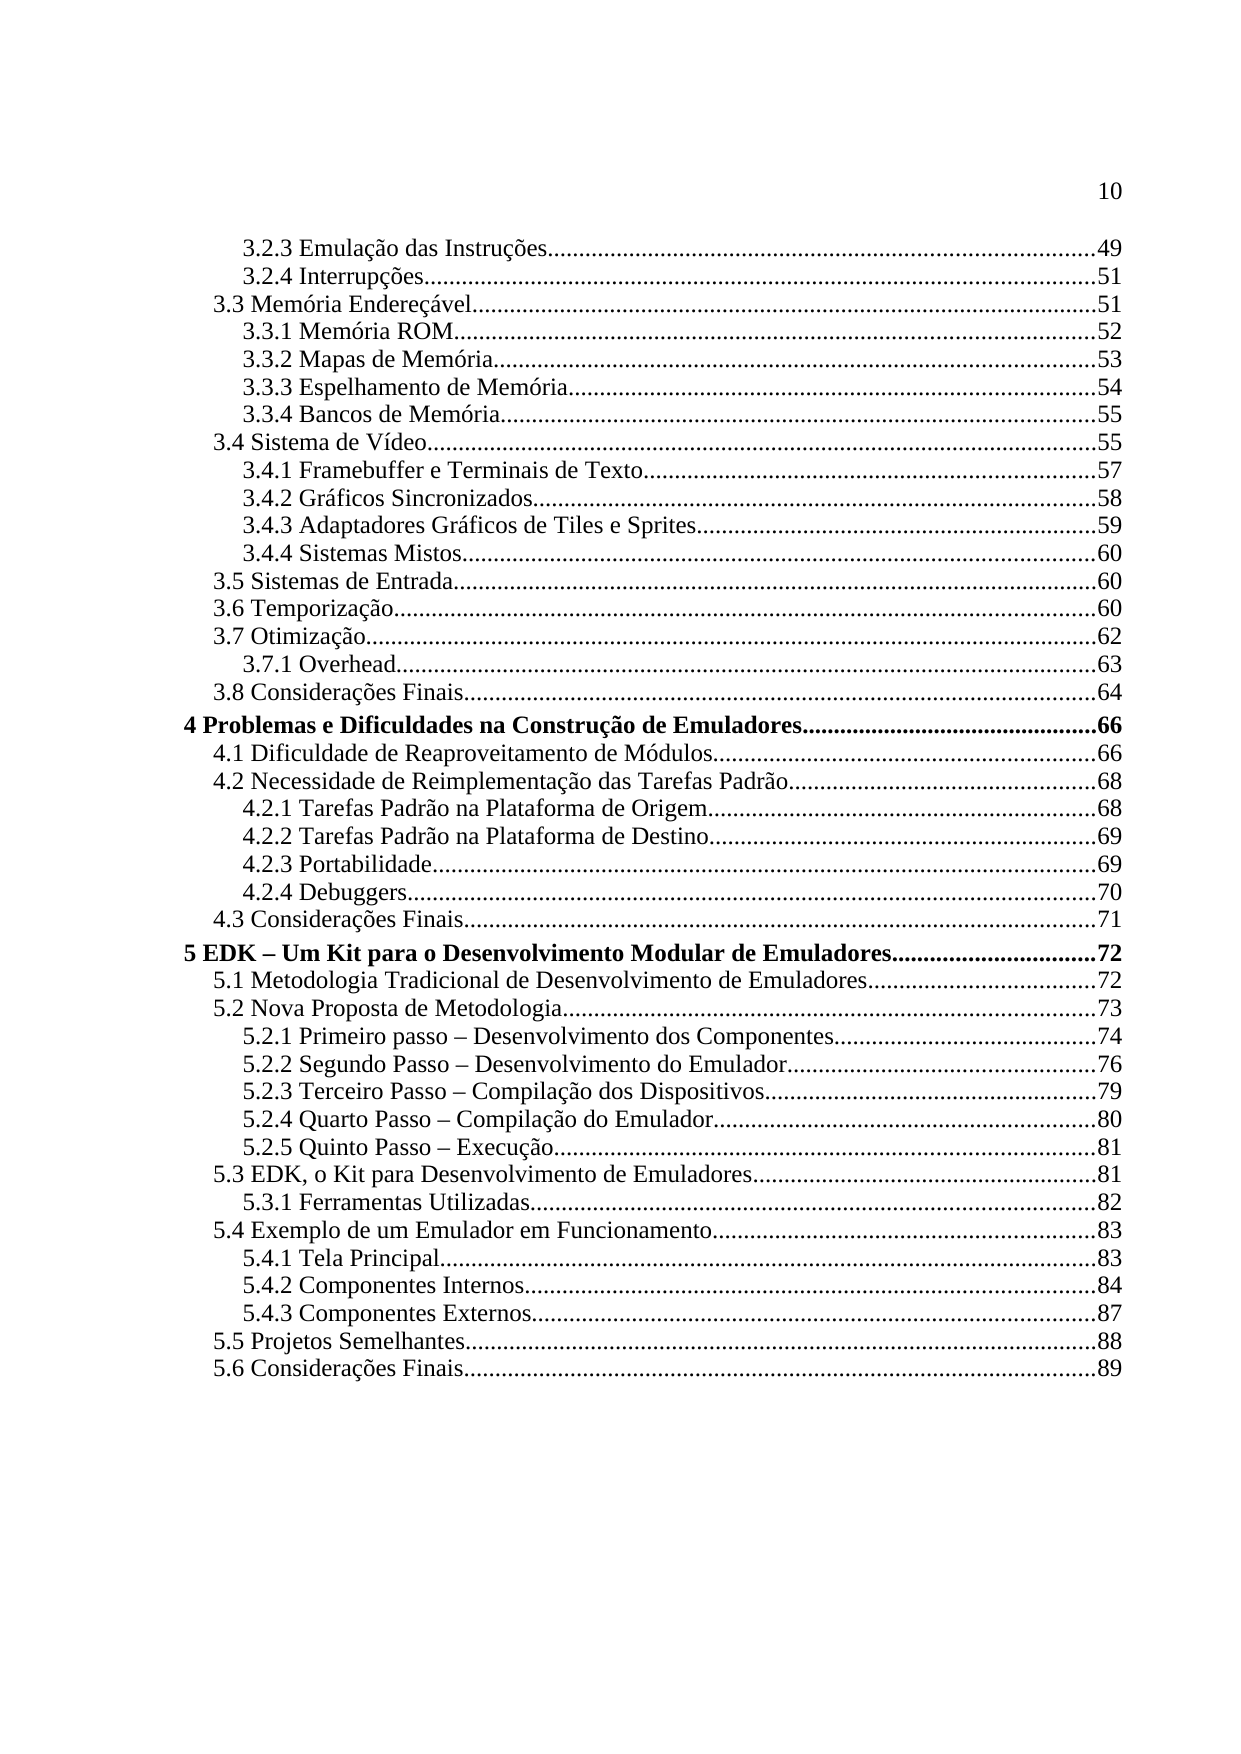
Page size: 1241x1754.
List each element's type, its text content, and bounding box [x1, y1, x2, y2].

text 3.3.1 Memória ROM 52 [236, 317, 1122, 345]
text 5.4.3 Componentes Externos 87 [236, 1299, 1122, 1327]
text 3.4.1 Framebuffer e Terminais de Texto 57 [236, 456, 1122, 484]
text 4 Problemas e Dificuldades na Construção de Emuladores 66 [177, 711, 1122, 739]
text 5.4 Exemplo de um Emulador em Funcionamento 83 [207, 1216, 1122, 1244]
text 4.3 Considerações Finais 71 [207, 905, 1122, 933]
text 3.3.3 Espelhamento de Memória 54 [236, 373, 1122, 401]
text 5.4.1 Tela Principal 83 [236, 1244, 1122, 1271]
text 5.2.1 Primeiro passo – Desenvolvimento dos Componentes 74 [236, 1022, 1122, 1050]
text 5.3.1 Ferramentas Utilizadas 82 [236, 1188, 1122, 1216]
text 3.2.4 Interrupções 51 [236, 262, 1122, 290]
text 4.1 Dificuldade de Reaproveitamento de Módulos 66 [207, 739, 1122, 767]
text 3.5 Sistemas de Entrada 60 [207, 567, 1122, 594]
text 3.7.1 Overhead 63 [236, 650, 1122, 678]
text 3.4.4 Sistemas Mistos 60 [236, 539, 1122, 567]
text 5.1 Metodologia Tradicional de Desenvolvimento de Emuladores 72 [207, 967, 1122, 994]
text 3.4 Sistema de Vídeo 55 [207, 428, 1122, 456]
text 5.2.4 Quarto Passo – Compilação do Emulador 80 [236, 1105, 1122, 1133]
text 4.2.3 Portabilidade 69 [236, 850, 1122, 878]
text 3.8 Considerações Finais 64 [207, 678, 1122, 705]
text 5.2.3 Terceiro Passo – Compilação dos Dispositivos 79 [236, 1077, 1122, 1105]
text 5.6 Considerações Finais 89 [207, 1354, 1122, 1382]
text 3.3.4 Bancos de Memória 55 [236, 401, 1122, 428]
text 5.2.2 Segundo Passo – Desenvolvimento do Emulador 76 [236, 1050, 1122, 1077]
text 5.3 EDK, o Kit para Desenvolvimento de Emuladores 81 [207, 1161, 1122, 1188]
text 5.2.5 Quinto Passo – Execução 81 [236, 1133, 1122, 1161]
text 3.2.3 Emulação das Instruções 49 [236, 234, 1122, 262]
text 4.2.4 Debuggers 70 [236, 878, 1122, 905]
text 3.3 Memória Endereçável 51 [207, 290, 1122, 317]
text 5.2 Nova Proposta de Metodologia 73 [207, 994, 1122, 1022]
text 5.5 Projetos Semelhantes 88 [207, 1327, 1122, 1354]
text 3.6 Temporização 60 [207, 594, 1122, 622]
text 5.4.2 Componentes Internos 84 [236, 1271, 1122, 1299]
text 4.2.2 Tarefas Padrão na Plataforma de Destino 69 [236, 822, 1122, 850]
text 3.7 Otimização 62 [207, 622, 1122, 650]
text 3.4.2 Gráficos Sincronizados 58 [236, 484, 1122, 511]
text 3.3.2 Mapas de Memória 53 [236, 345, 1122, 373]
text 4.2.1 Tarefas Padrão na Plataforma de Origem 68 [236, 794, 1122, 822]
text 5 EDK – Um Kit para o Desenvolvimento Modular de Emuladores 72 [177, 939, 1122, 967]
text 4.2 Necessidade de Reimplementação das Tarefas Padrão 68 [207, 767, 1122, 794]
text 3.4.3 Adaptadores Gráficos de Tiles e Sprites 59 [236, 511, 1122, 539]
